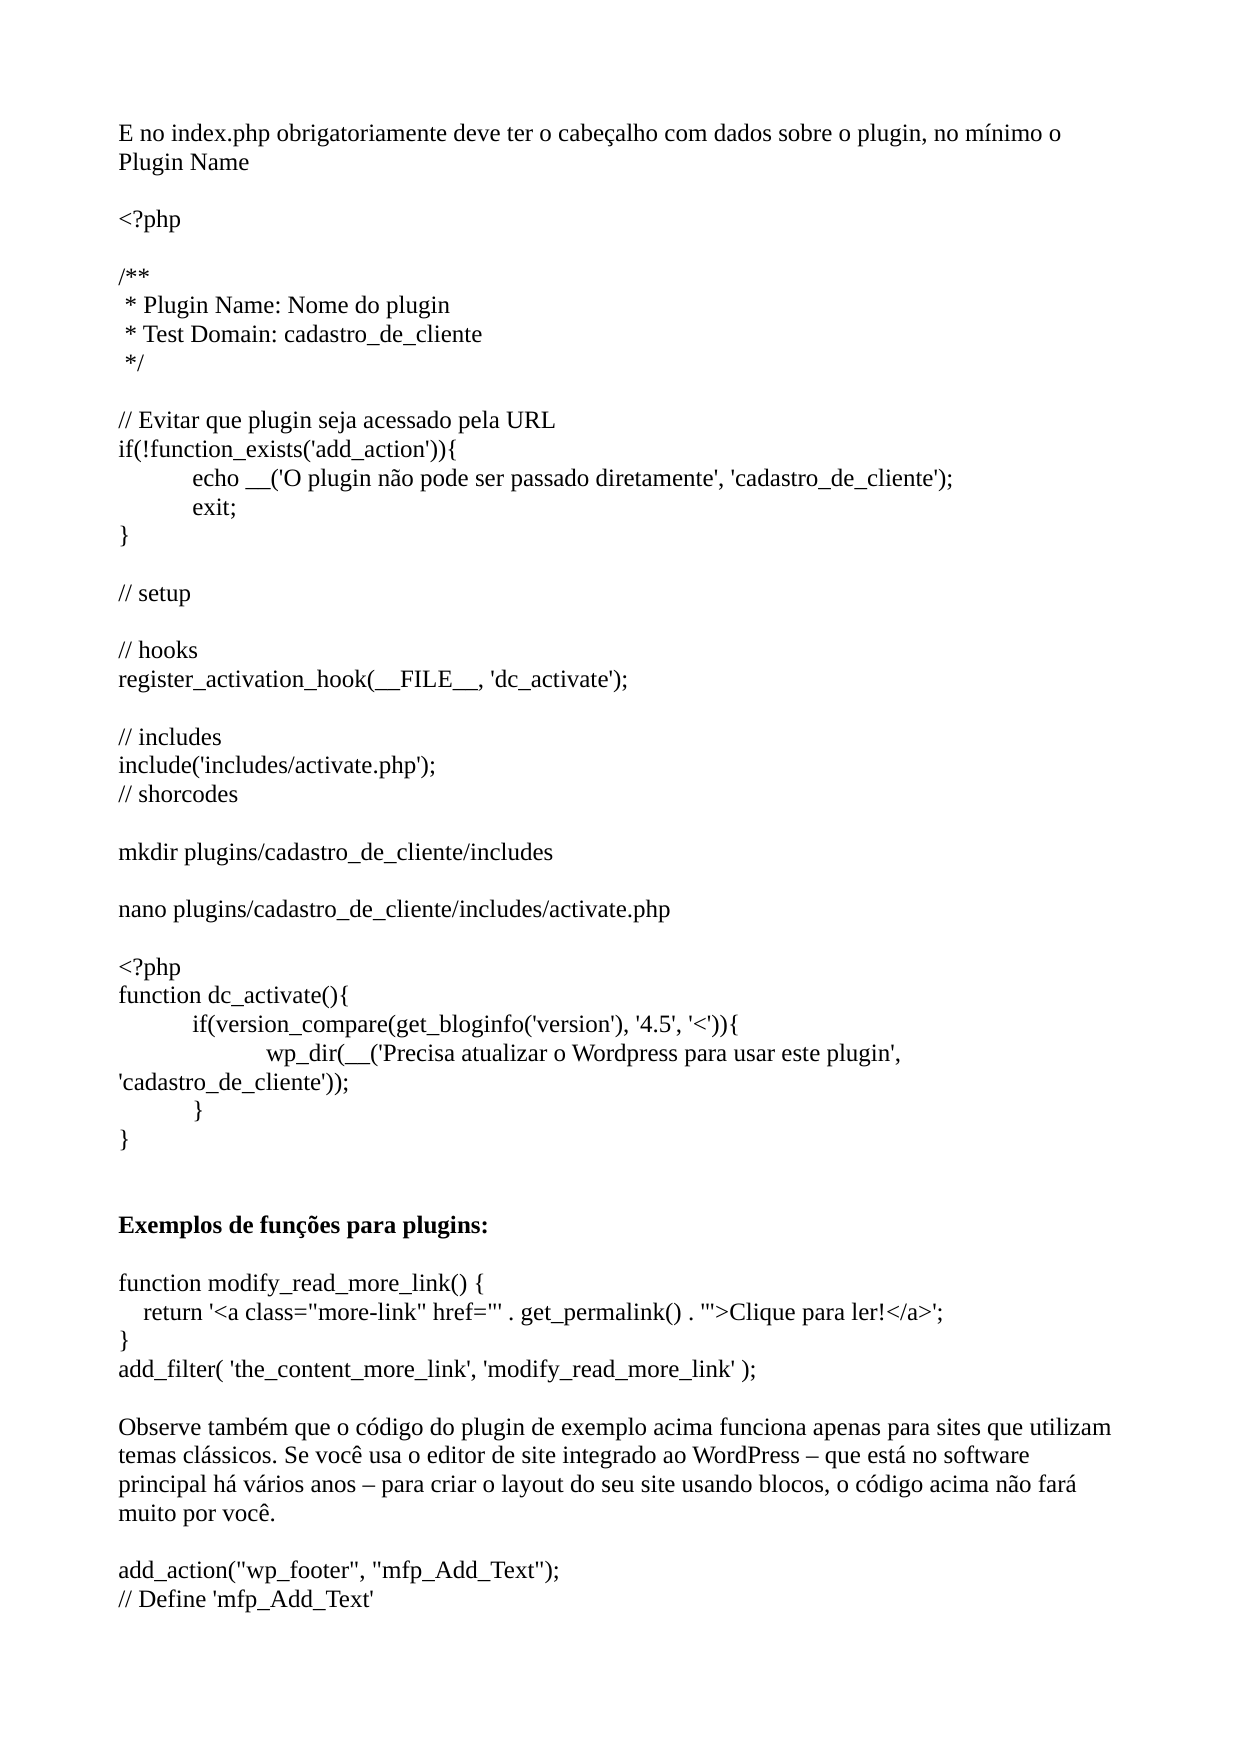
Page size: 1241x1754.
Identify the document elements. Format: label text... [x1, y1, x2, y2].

text E no index.php obrigatoriamente deve ter o cabeçalho com dados sobre o plugin, no mínimo o Plugin Name [118, 118, 1122, 176]
text echo __('O plugin não pode ser passado diretamente', 'cadastro_de_cliente'); [118, 463, 1122, 492]
text function modify_read_more_link() { [118, 1268, 1122, 1297]
text <?php [118, 204, 1122, 233]
text /** [118, 262, 1122, 291]
text // Define 'mfp_Add_Text' [118, 1584, 1122, 1613]
text // hooks [118, 636, 1122, 664]
text } [118, 1096, 1122, 1124]
text nano plugins/cadastro_de_cliente/includes/activate.php [118, 894, 1122, 923]
text * Test Domain: cadastro_de_cliente [118, 319, 1122, 348]
text include('includes/activate.php'); [118, 751, 1122, 779]
text Observe também que o código do plugin de exemplo acima funciona apenas para sites que utilizam temas clássicos. Se você usa o editor de site integrado ao WordPress – que está no software principal há vários anos – para criar o layout do seu site usando blocos, o código acima não fará muito por você. [118, 1412, 1122, 1527]
text return '<a class="more-link" href="' . get_permalink() . '">Clique para ler!</a>'; [118, 1297, 1122, 1326]
text // includes [118, 722, 1122, 751]
text // setup [118, 578, 1122, 607]
text <?php [118, 952, 1122, 981]
text add_action("wp_footer", "mfp_Add_Text"); [118, 1556, 1122, 1584]
text if(!function_exists('add_action')){ [118, 434, 1122, 463]
text exit; [118, 492, 1122, 521]
text mkdir plugins/cadastro_de_cliente/includes [118, 837, 1122, 866]
text add_filter( 'the_content_more_link', 'modify_read_more_link' ); [118, 1354, 1122, 1383]
text } [118, 1326, 1122, 1354]
text register_activation_hook(__FILE__, 'dc_activate'); [118, 664, 1122, 693]
text * Plugin Name: Nome do plugin [118, 291, 1122, 319]
text } [118, 521, 1122, 549]
text function dc_activate(){ [118, 981, 1122, 1009]
text */ [118, 348, 1122, 377]
text Exemplos de funções para plugins: [118, 1211, 1122, 1239]
text if(version_compare(get_bloginfo('version'), '4.5', '<')){ [118, 1009, 1122, 1038]
text } [118, 1124, 1122, 1153]
text wp_dir(__('Precisa atualizar o Wordpress para usar este plugin', 'cadastro_de_cliente')); [118, 1038, 1122, 1096]
text // Evitar que plugin seja acessado pela URL [118, 406, 1122, 434]
text // shorcodes [118, 779, 1122, 808]
